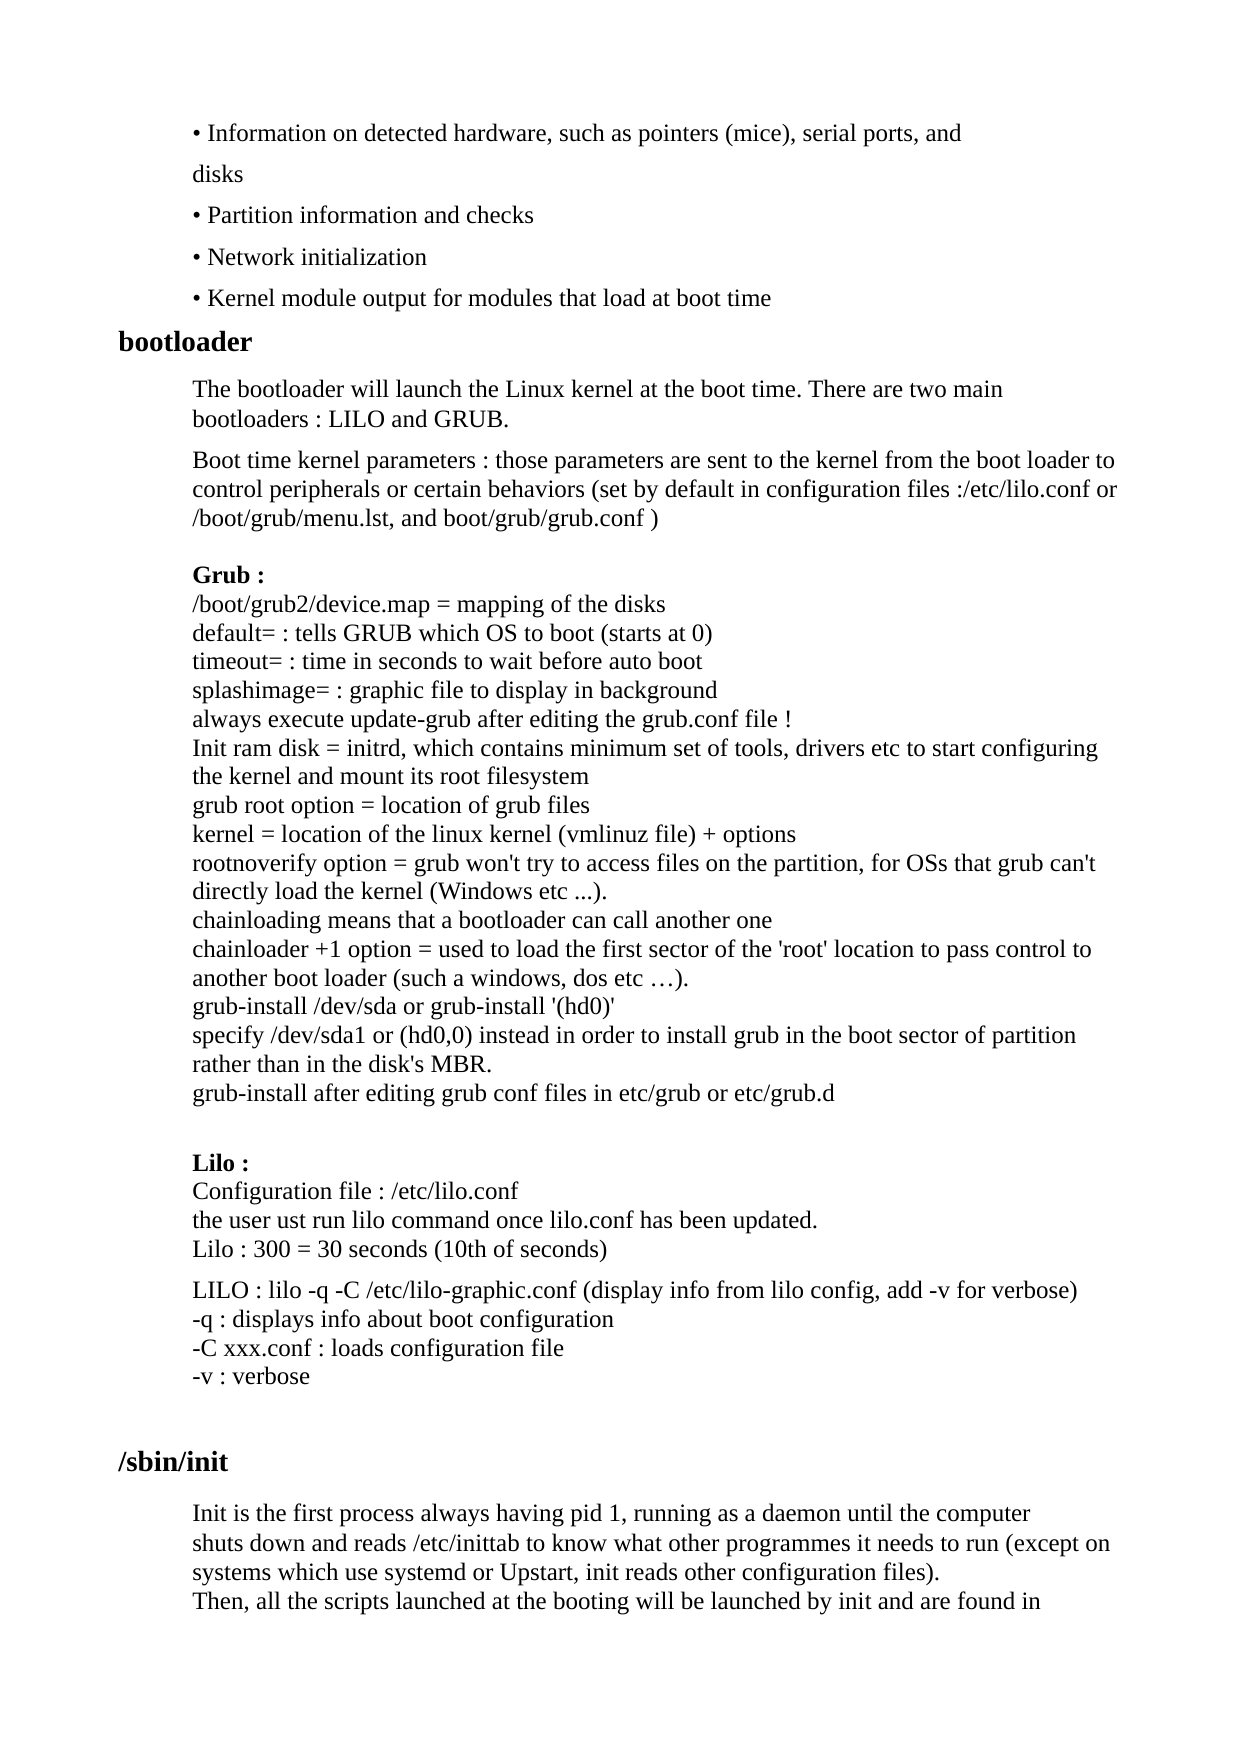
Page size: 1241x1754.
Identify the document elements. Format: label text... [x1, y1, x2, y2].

text LILO : lilo -q -C /etc/lilo-graphic.conf (display info from lilo config, add -v for verbose) -q : displays info about boot configuration -C xxx.conf : loads configuration file -v : verbose [118, 1275, 1122, 1390]
text disks [118, 159, 1122, 188]
text Boot time kernel parameters : those parameters are sent to the kernel from the boot loader to control peripherals or certain behaviors (set by default in configuration files :/etc/lilo.conf or /boot/grub/menu.lst, and boot/grub/grub.conf ) Grub : /boot/grub2/device.map = mapping of the disks default= : tells GRUB which OS to boot (starts at 0) timeout= : time in seconds to wait before auto boot splashimage= : graphic file to display in background always execute update-grub after editing the grub.conf file ! Init ram disk = initrd, which contains minimum set of tools, drivers etc to start configuring the kernel and mount its root filesystem grub root option = location of grub files kernel = location of the linux kernel (vmlinuz file) + options rootnoverify option = grub won't try to access files on the partition, for OSs that grub can't directly load the kernel (Windows etc ...). chainloading means that a bootloader can call another one chainloader +1 option = used to load the first sector of the 'root' location to pass control to another boot loader (such a windows, dos etc …). grub-install /dev/sda or grub-install '(hd0)' specify /dev/sda1 or (hd0,0) instead in order to install grub in the boot sector of partition rather than in the disk's MBR. grub-install after editing grub conf files in etc/grub or etc/grub.d [118, 445, 1122, 1135]
text The bootloader will launch the Linux kernel at the boot time. There are two main bootloaders : LILO and GRUB. [118, 370, 1122, 433]
text • Information on detected hardware, such as pointers (mice), serial ports, and [118, 118, 1122, 147]
text Lilo : Configuration file : /etc/lilo.conf the user ust run lilo command once lilo.conf has been updated. Lilo : 300 = 30 seconds (10th of seconds) [118, 1148, 1122, 1263]
text /sbin/init [118, 1444, 1122, 1477]
text • Kernel module output for modules that load at boot time [118, 283, 1122, 312]
text Init is the first process always having pid 1, running as a daemon until the computer shuts down and reads /etc/inittab to know what other programmes it needs to run (except on systems which use systemd or Upstart, init reads other configuration files). Then, all the scripts launched at the booting will be launched by init and are found in [118, 1490, 1122, 1614]
text • Partition information and checks [118, 201, 1122, 229]
text bootloader [118, 324, 1122, 358]
text • Network initialization [118, 242, 1122, 271]
